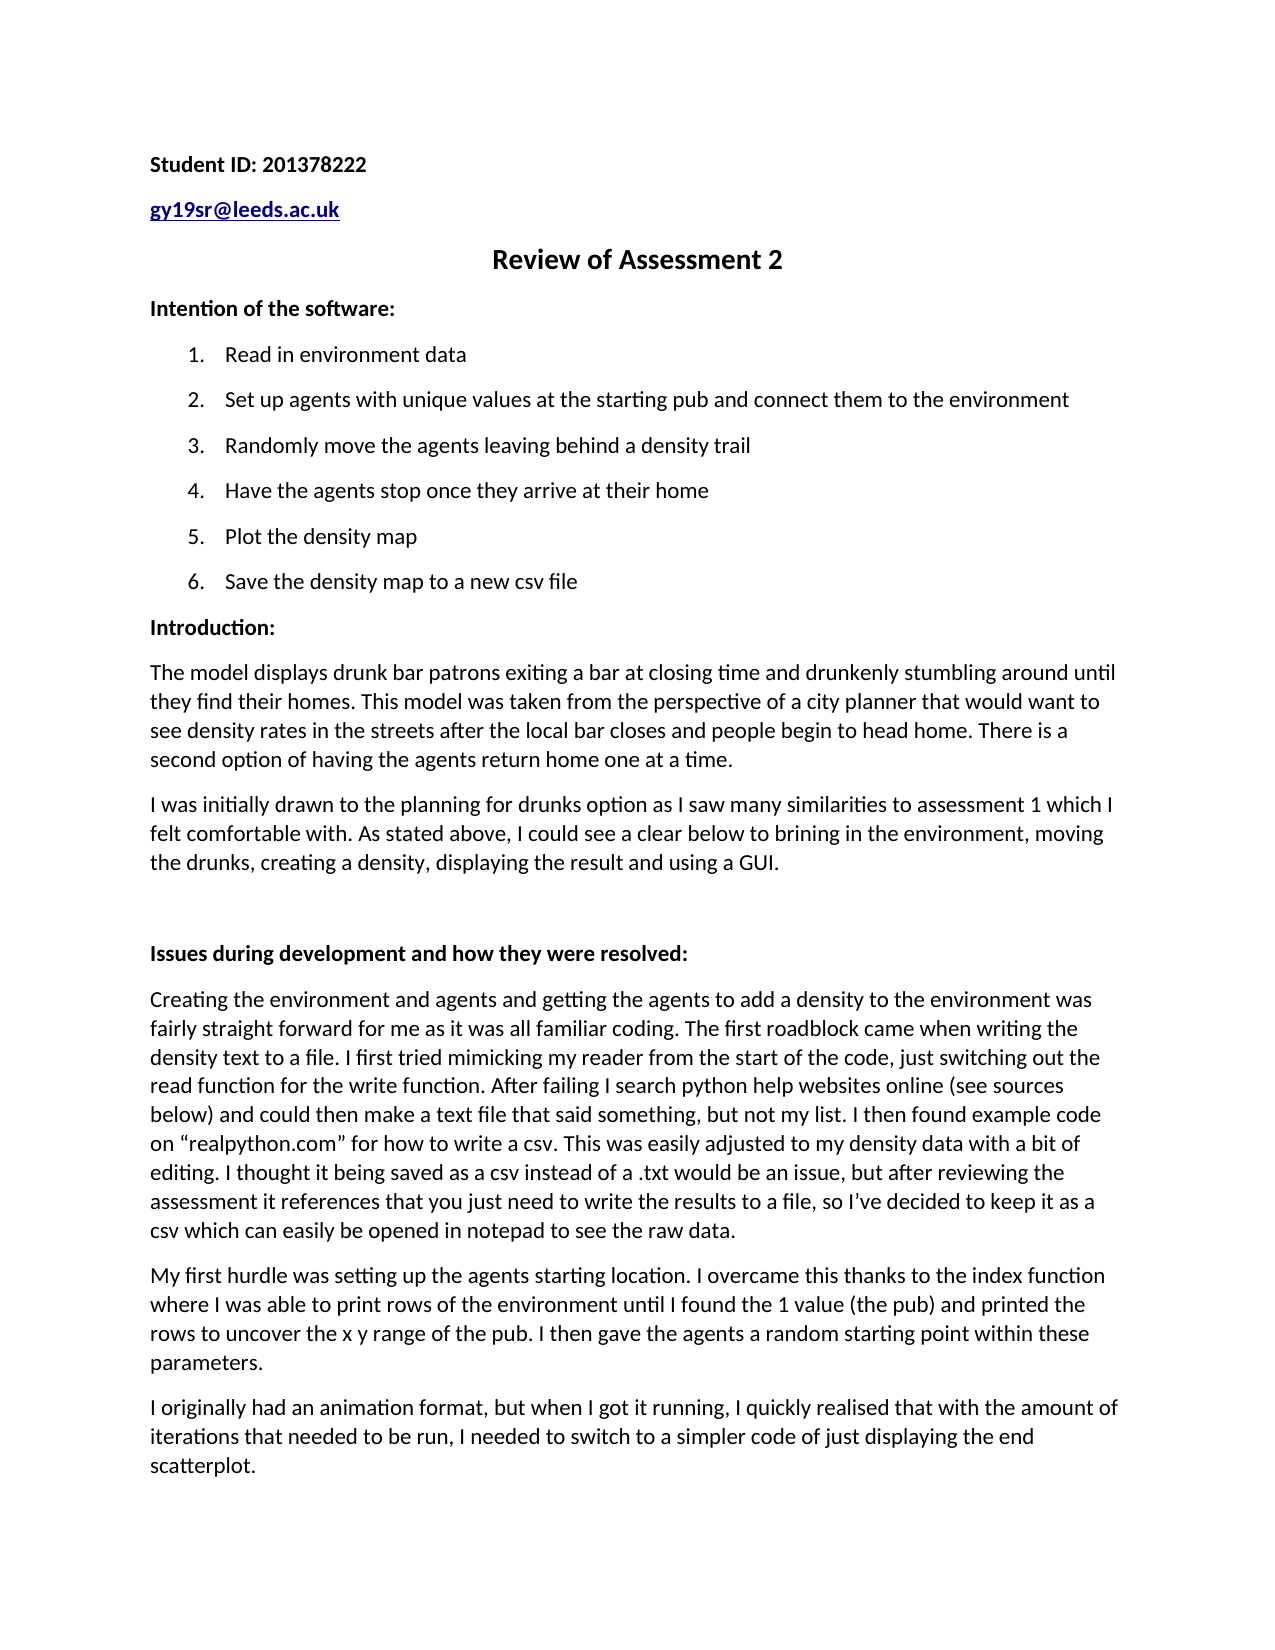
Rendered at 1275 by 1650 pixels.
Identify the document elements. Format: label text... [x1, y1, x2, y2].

list Set up agents with unique values at the starting pub and connect them to the environment [187, 385, 1125, 413]
text Student ID: 201378222 [150, 150, 1125, 178]
text Intention of the software: [150, 294, 1125, 322]
text My first hurdle was setting up the agents starting location. I overcame this thanks to the index function where I was able to print rows of the environment until I found the 1 value (the pub) and printed the rows to uncover the x y range of the pub. I then gave the agents a random starting point within these parameters. [150, 1261, 1125, 1376]
text Creating the environment and agents and getting the agents to add a density to the environment was fairly straight forward for me as it was all familiar coding. The first roadblock came when writing the density text to a file. I first tried mimicking my reader from the start of the code, just switching out the read function for the write function. After failing I search python help websites online (see sources below) and could then make a text file that said something, but not my list. I then found example code on “realpython.com” for how to write a csv. This was easily adjusted to my density data with a bit of editing. I thought it being saved as a csv instead of a .txt would be an issue, but after reviewing the assessment it references that you just need to write the results to a file, so I’ve decided to keep it as a csv which can easily be opened in notepad to see the raw data. [150, 985, 1125, 1244]
text gy19sr@leeds.ac.uk [150, 196, 1125, 223]
text Issues during development and how they were resolved: [150, 939, 1125, 967]
text I originally had an animation format, but when I got it running, I quickly realised that with the amount of iterations that needed to be run, I needed to switch to a simpler code of just displaying the end scatterplot. [150, 1393, 1125, 1479]
list Save the density map to a new csv file [187, 567, 1125, 596]
text Review of Assessment 2 [150, 241, 1125, 277]
text Introduction: [150, 613, 1125, 641]
text The model displays drunk bar patrons exiting a bar at closing time and drunkenly stumbling around until they find their homes. This model was taken from the perspective of a city planner that would want to see density rates in the streets after the local bar closes and people begin to head home. There is a second option of having the agents return home one at a time. [150, 658, 1125, 773]
list Randomly move the agents leaving behind a density trail [187, 431, 1125, 459]
list Plot the density map [187, 522, 1125, 550]
list Read in environment data [187, 340, 1125, 368]
text I was initially drawn to the planning for drunks option as I saw many similarities to assessment 1 which I felt comfortable with. As stated above, I could see a clear below to brining in the environment, moving the drunks, creating a density, displaying the result and using a GUI. [150, 791, 1125, 876]
list Have the agents stop once they arrive at their home [187, 476, 1125, 504]
